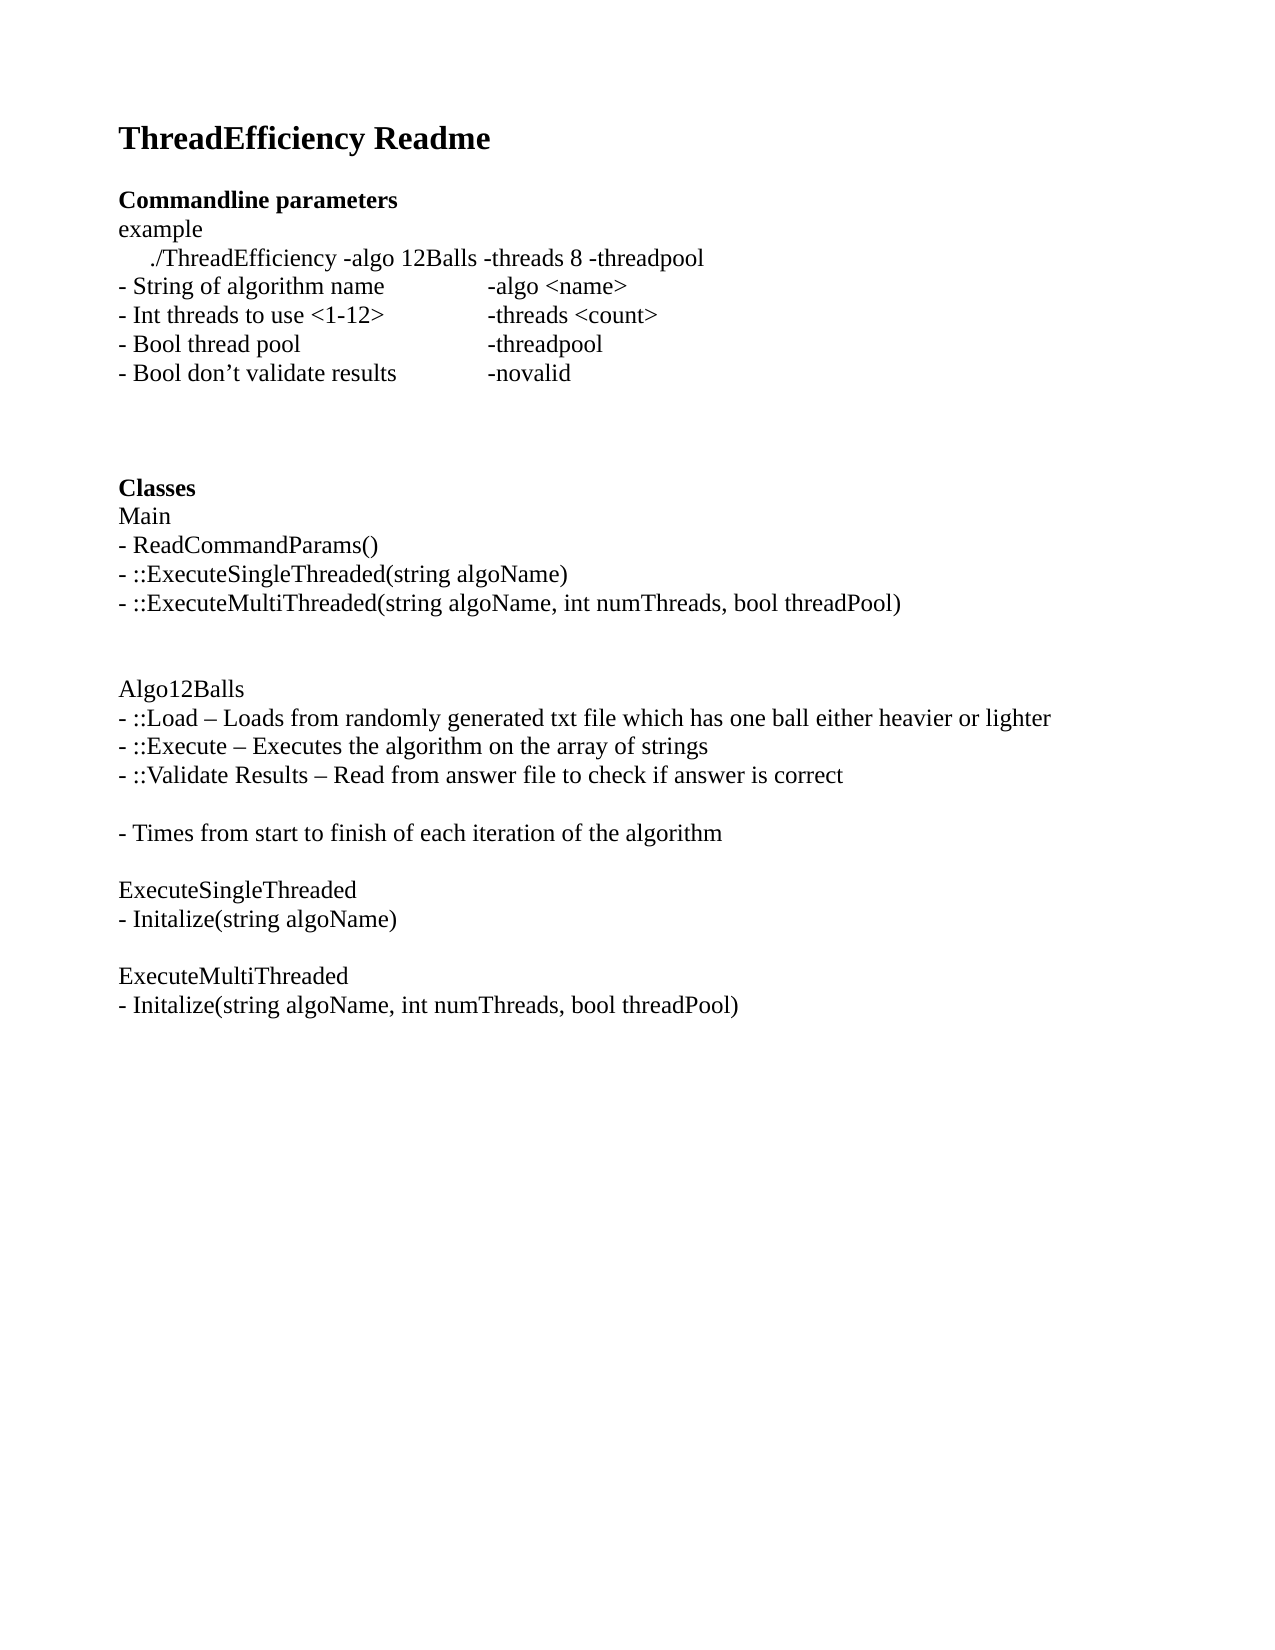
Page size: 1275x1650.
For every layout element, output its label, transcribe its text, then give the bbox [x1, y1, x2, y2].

text ./ThreadEfficiency -algo 12Balls -threads 8 -threadpool [118, 243, 1157, 271]
text ThreadEfficiency Readme [118, 118, 1157, 156]
text - ::Validate Results – Read from answer file to check if answer is correct [118, 760, 1157, 789]
text Algo12Balls [118, 674, 1157, 703]
text Commandline parameters [118, 185, 1157, 214]
text - Initalize(string algoName, int numThreads, bool threadPool) [118, 990, 1157, 1019]
text - ::Load – Loads from randomly generated txt file which has one ball either heavier or lighter [118, 703, 1157, 731]
text - Times from start to finish of each iteration of the algorithm [118, 818, 1157, 846]
text ExecuteSingleThreaded [118, 875, 1157, 904]
text - Bool don’t validate results -novalid [118, 358, 1157, 386]
text - ::ExecuteMultiThreaded(string algoName, int numThreads, bool threadPool) [118, 588, 1157, 616]
text - ReadCommandParams() [118, 530, 1157, 559]
text Main [118, 501, 1157, 530]
text Classes [118, 473, 1157, 501]
text ExecuteMultiThreaded [118, 961, 1157, 990]
text - String of algorithm name -algo <name> [118, 271, 1157, 300]
text - Initalize(string algoName) [118, 904, 1157, 933]
text - ::ExecuteSingleThreaded(string algoName) [118, 559, 1157, 588]
text example [118, 214, 1157, 243]
text - Int threads to use <1-12> -threads <count> [118, 300, 1157, 329]
text - ::Execute – Executes the algorithm on the array of strings [118, 731, 1157, 760]
text - Bool thread pool -threadpool [118, 329, 1157, 358]
